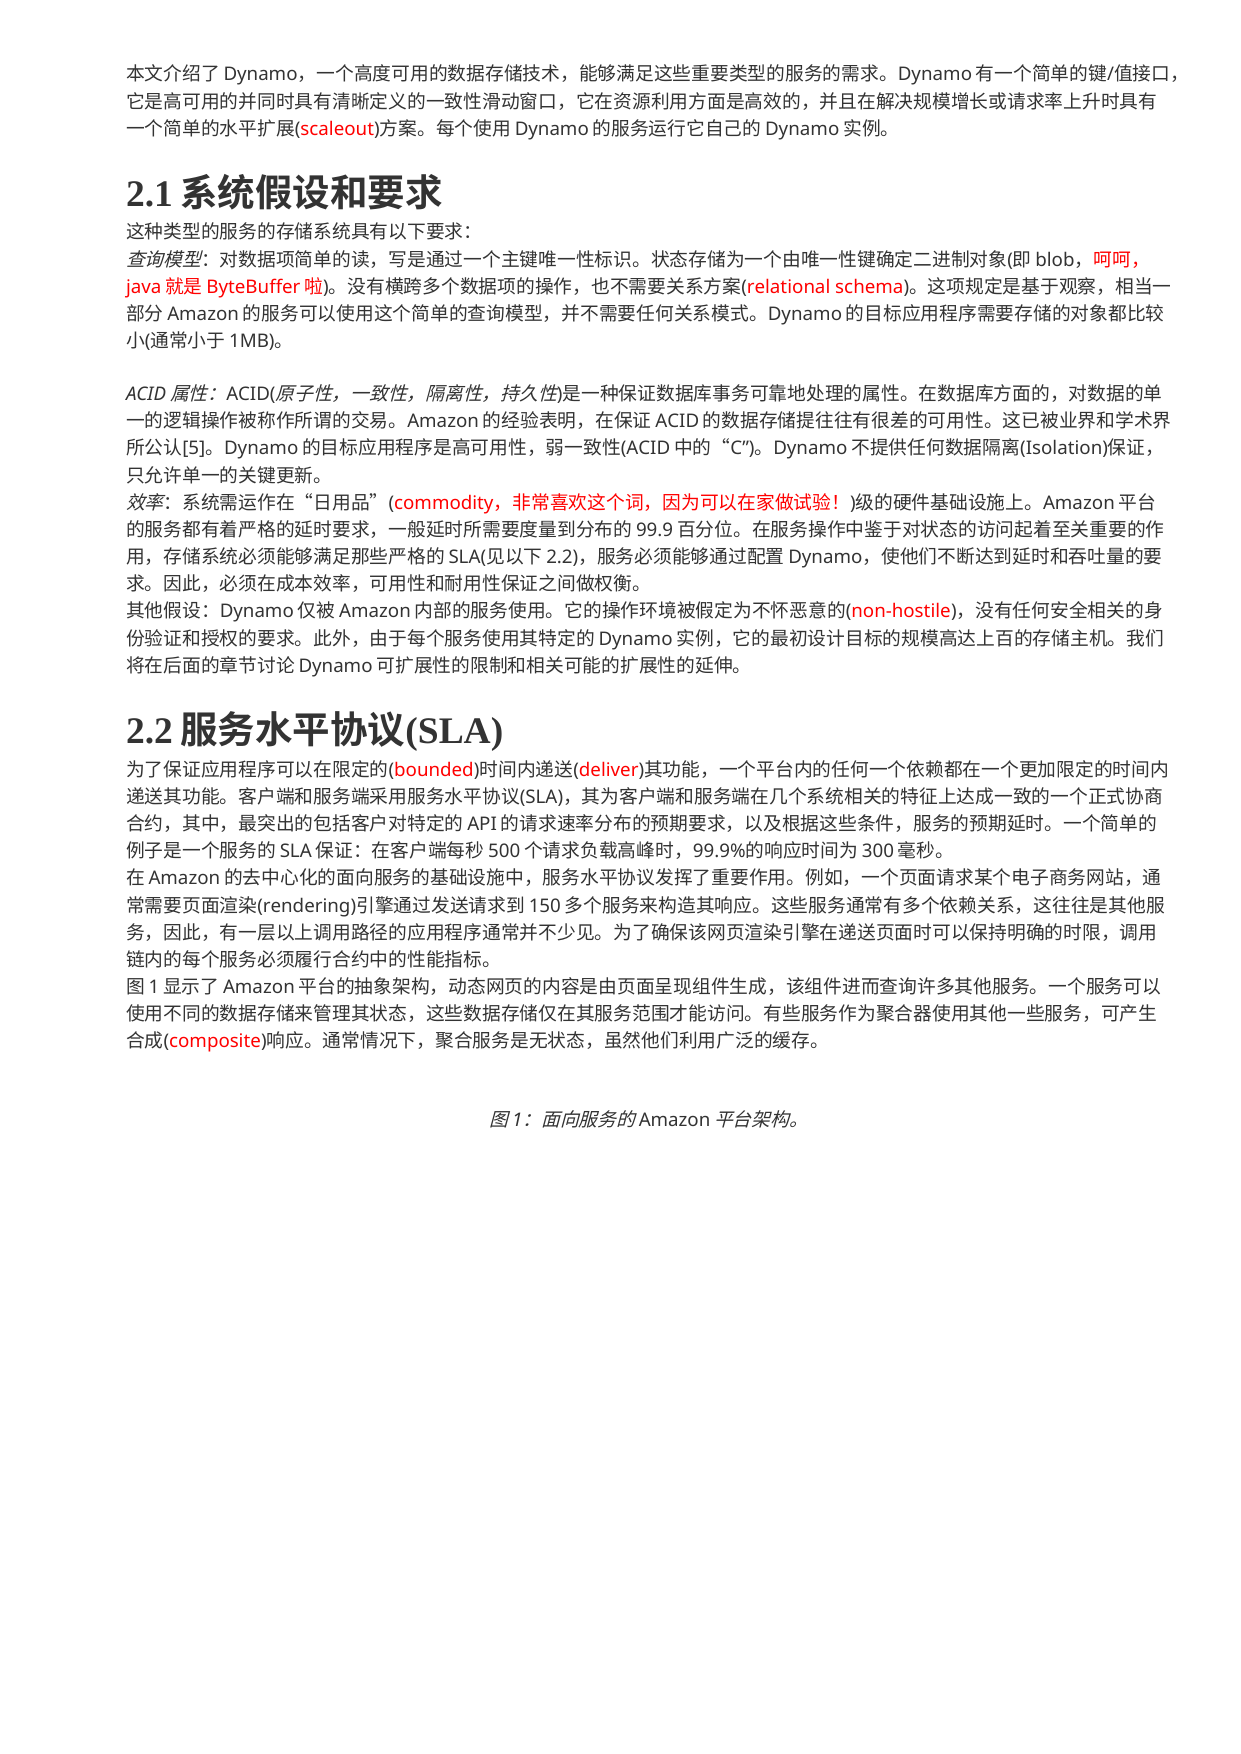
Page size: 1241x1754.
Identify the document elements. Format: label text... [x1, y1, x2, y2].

text 本文介绍了Dynamo，一个高度可用的数据存储技术，能够满足这些重要类型的服务的需求。Dynamo有一个简单的键/值接口，它是高可用的并同时具有清晰定义的一致性滑动窗口，它在资源利用方面是高效的，并且在解决规模增长或请求率上升时具有一个简单的水平扩展(scaleout)方案。每个使用Dynamo的服务运行它自己的Dynamo实例。 [126, 59, 1173, 141]
text 图1显示了Amazon平台的抽象架构，动态网页的内容是由页面呈现组件生成，该组件进而查询许多其他服务。一个服务可以使用不同的数据存储来管理其状态，这些数据存储仅在其服务范围才能访问。有些服务作为聚合器使用其他一些服务，可产生合成(composite)响应。通常情况下，聚合服务是无状态，虽然他们利用广泛的缓存。 [126, 972, 1173, 1053]
text 在Amazon的去中心化的面向服务的基础设施中，服务水平协议发挥了重要作用。例如，一个页面请求某个电子商务网站，通常需要页面渲染(rendering)引擎通过发送请求到150多个服务来构造其响应。这些服务通常有多个依赖关系，这往往是其他服务，因此，有一层以上调用路径的应用程序通常并不少见。为了确保该网页渲染引擎在递送页面时可以保持明确的时限，调用链内的每个服务必须履行合约中的性能指标。 [126, 863, 1173, 972]
text ACID属性：ACID(原子性，一致性，隔离性，持久性)是一种保证数据库事务可靠地处理的属性。在数据库方面的，对数据的单一的逻辑操作被称作所谓的交易。Amazon的经验表明，在保证ACID的数据存储提往往有很差的可用性。这已被业界和学术界所公认[5]。Dynamo的目标应用程序是高可用性，弱一致性(ACID中的“C”)。Dynamo不提供任何数据隔离(Isolation)保证，只允许单一的关键更新。 [126, 379, 1173, 487]
text 查询模型：对数据项简单的读，写是通过一个主键唯一性标识。状态存储为一个由唯一性键确定二进制对象(即blob，呵呵，java就是ByteBuffer啦)。没有横跨多个数据项的操作，也不需要关系方案(relational schema)。这项规定是基于观察，相当一部分Amazon的服务可以使用这个简单的查询模型，并不需要任何关系模式。Dynamo的目标应用程序需要存储的对象都比较小(通常小于1MB)。 [126, 244, 1173, 353]
text 这种类型的服务的存储系统具有以下要求： [126, 217, 1173, 244]
text 其他假设：Dynamo仅被Amazon内部的服务使用。它的操作环境被假定为不怀恶意的(non-hostile)，没有任何安全相关的身份验证和授权的要求。此外，由于每个服务使用其特定的Dynamo实例，它的最初设计目标的规模高达上百的存储主机。我们将在后面的章节讨论Dynamo可扩展性的限制和相关可能的扩展性的延伸。 [126, 596, 1173, 678]
text 为了保证应用程序可以在限定的(bounded)时间内递送(deliver)其功能，一个平台内的任何一个依赖都在一个更加限定的时间内递送其功能。客户端和服务端采用服务水平协议(SLA)，其为客户端和服务端在几个系统相关的特征上达成一致的一个正式协商合约，其中，最突出的包括客户对特定的API的请求速率分布的预期要求，以及根据这些条件，服务的预期延时。一个简单的例子是一个服务的SLA保证：在客户端每秒500个请求负载高峰时，99.9%的响应时间为300毫秒。 [126, 754, 1173, 863]
text 图1：面向服务的Amazon平台架构。 [126, 1079, 1173, 1132]
subtitle 2.1系统假设和要求 [126, 166, 1173, 217]
text 效率：系统需运作在“日用品”(commodity，非常喜欢这个词，因为可以在家做试验！)级的硬件基础设施上。Amazon平台的服务都有着严格的延时要求，一般延时所需要度量到分布的99.9百分位。在服务操作中鉴于对状态的访问起着至关重要的作用，存储系统必须能够满足那些严格的SLA(见以下2.2)，服务必须能够通过配置Dynamo，使他们不断达到延时和吞吐量的要求。因此，必须在成本效率，可用性和耐用性保证之间做权衡。 [126, 487, 1173, 596]
subtitle 2.2服务水平协议(SLA) [126, 703, 1173, 754]
